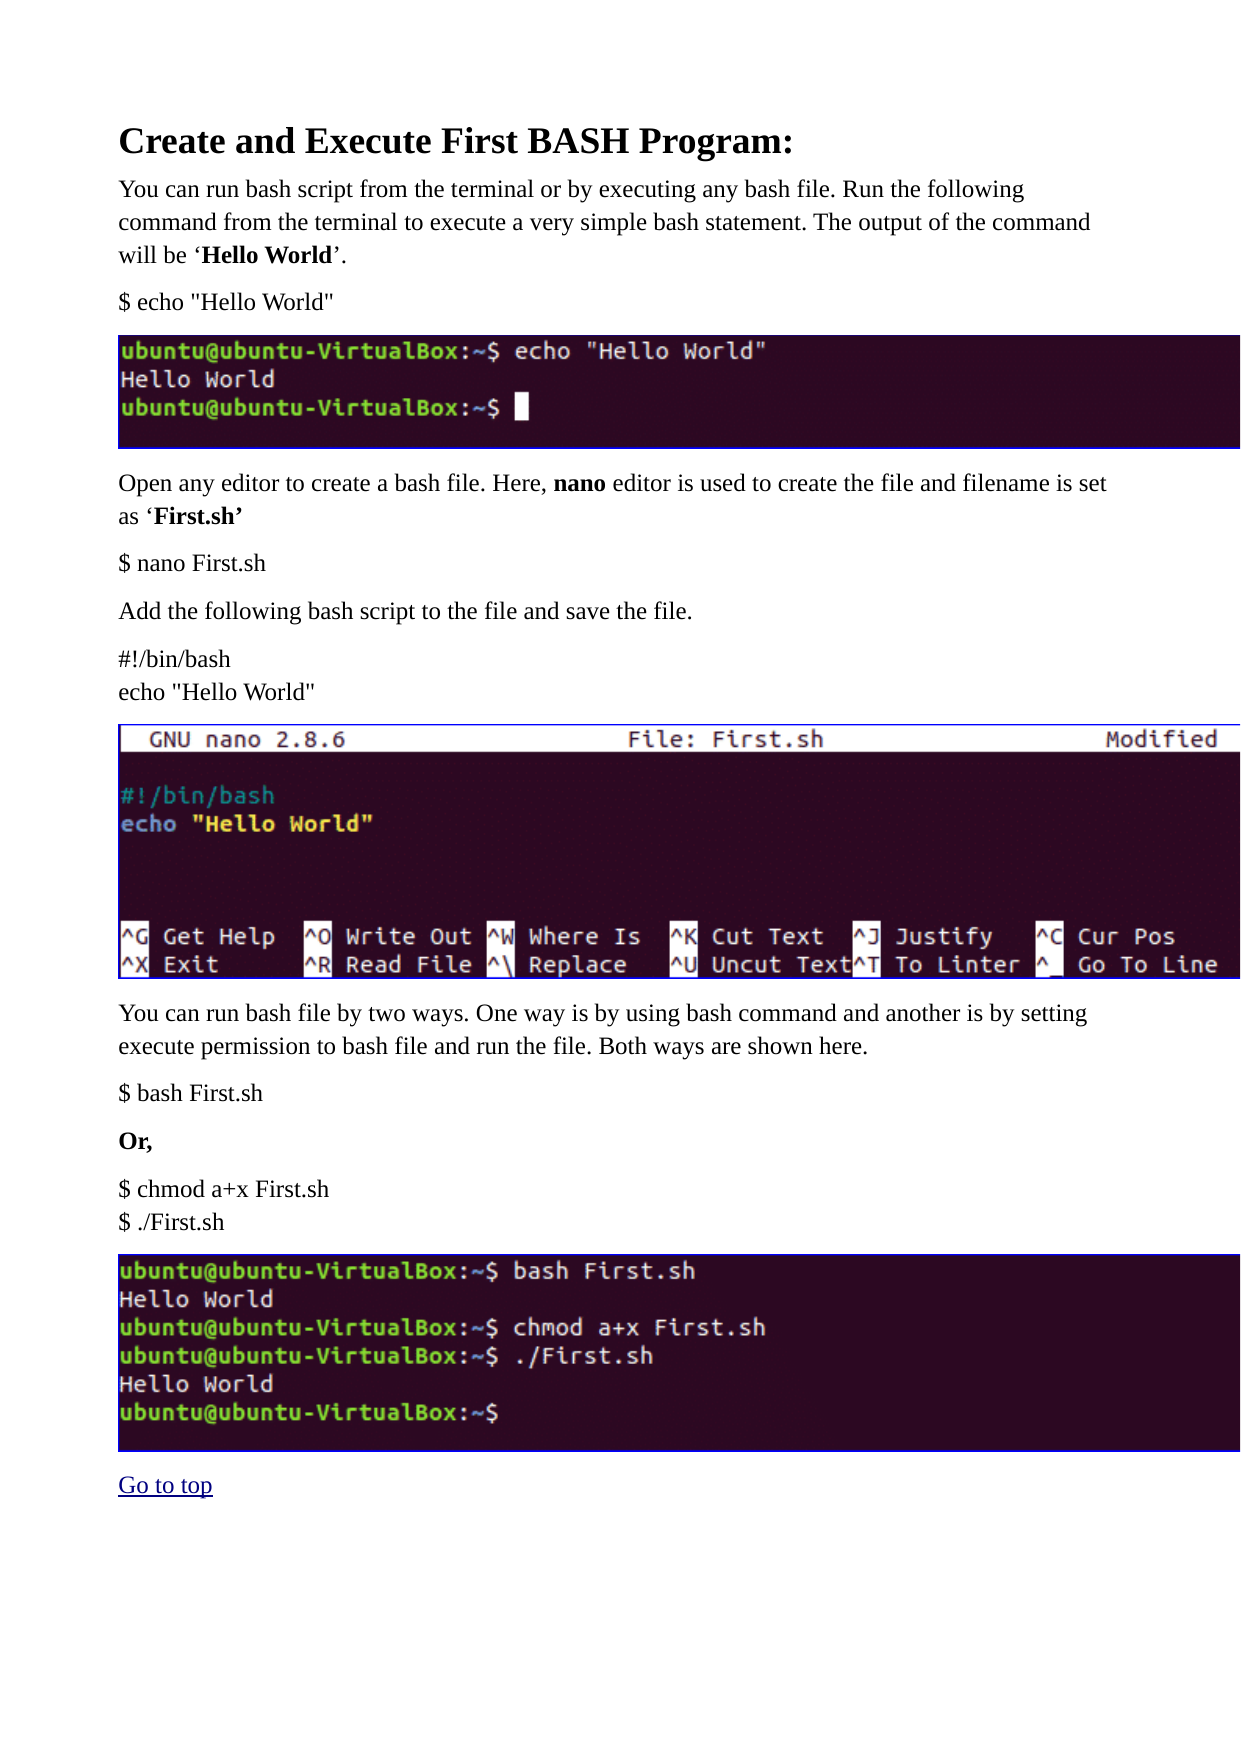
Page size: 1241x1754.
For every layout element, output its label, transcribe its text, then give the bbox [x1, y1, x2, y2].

picture [118, 1254, 1241, 1452]
text You can run bash file by two ways. One way is by using bash command and another is by setting execute permission to bash file and run the file. Both ways are shown here. [118, 998, 1122, 1060]
text $ echo "Hello World" [118, 287, 1122, 316]
picture [118, 335, 1241, 449]
text Open any editor to create a bash file. Here, nano editor is used to create the file and filename is set as ‘First.sh’ [118, 468, 1122, 530]
picture [118, 724, 1241, 979]
text Add the following bash script to the file and save the file. [118, 596, 1122, 625]
text $ nano First.sh [118, 548, 1122, 577]
text Or, [118, 1126, 1122, 1155]
text You can run bash script from the terminal or by executing any bash file. Run the following command from the terminal to execute a very simple bash statement. The output of the command will be ‘Hello World’. [118, 174, 1122, 268]
text $ bash First.sh [118, 1078, 1122, 1107]
subtitle Create and Execute First BASH Program: [118, 118, 1122, 161]
text Go to top [118, 1470, 1122, 1499]
text #!/bin/bash echo "Hello World" [118, 644, 1122, 706]
text $ chmod a+x First.sh $ ./First.sh [118, 1174, 1122, 1236]
